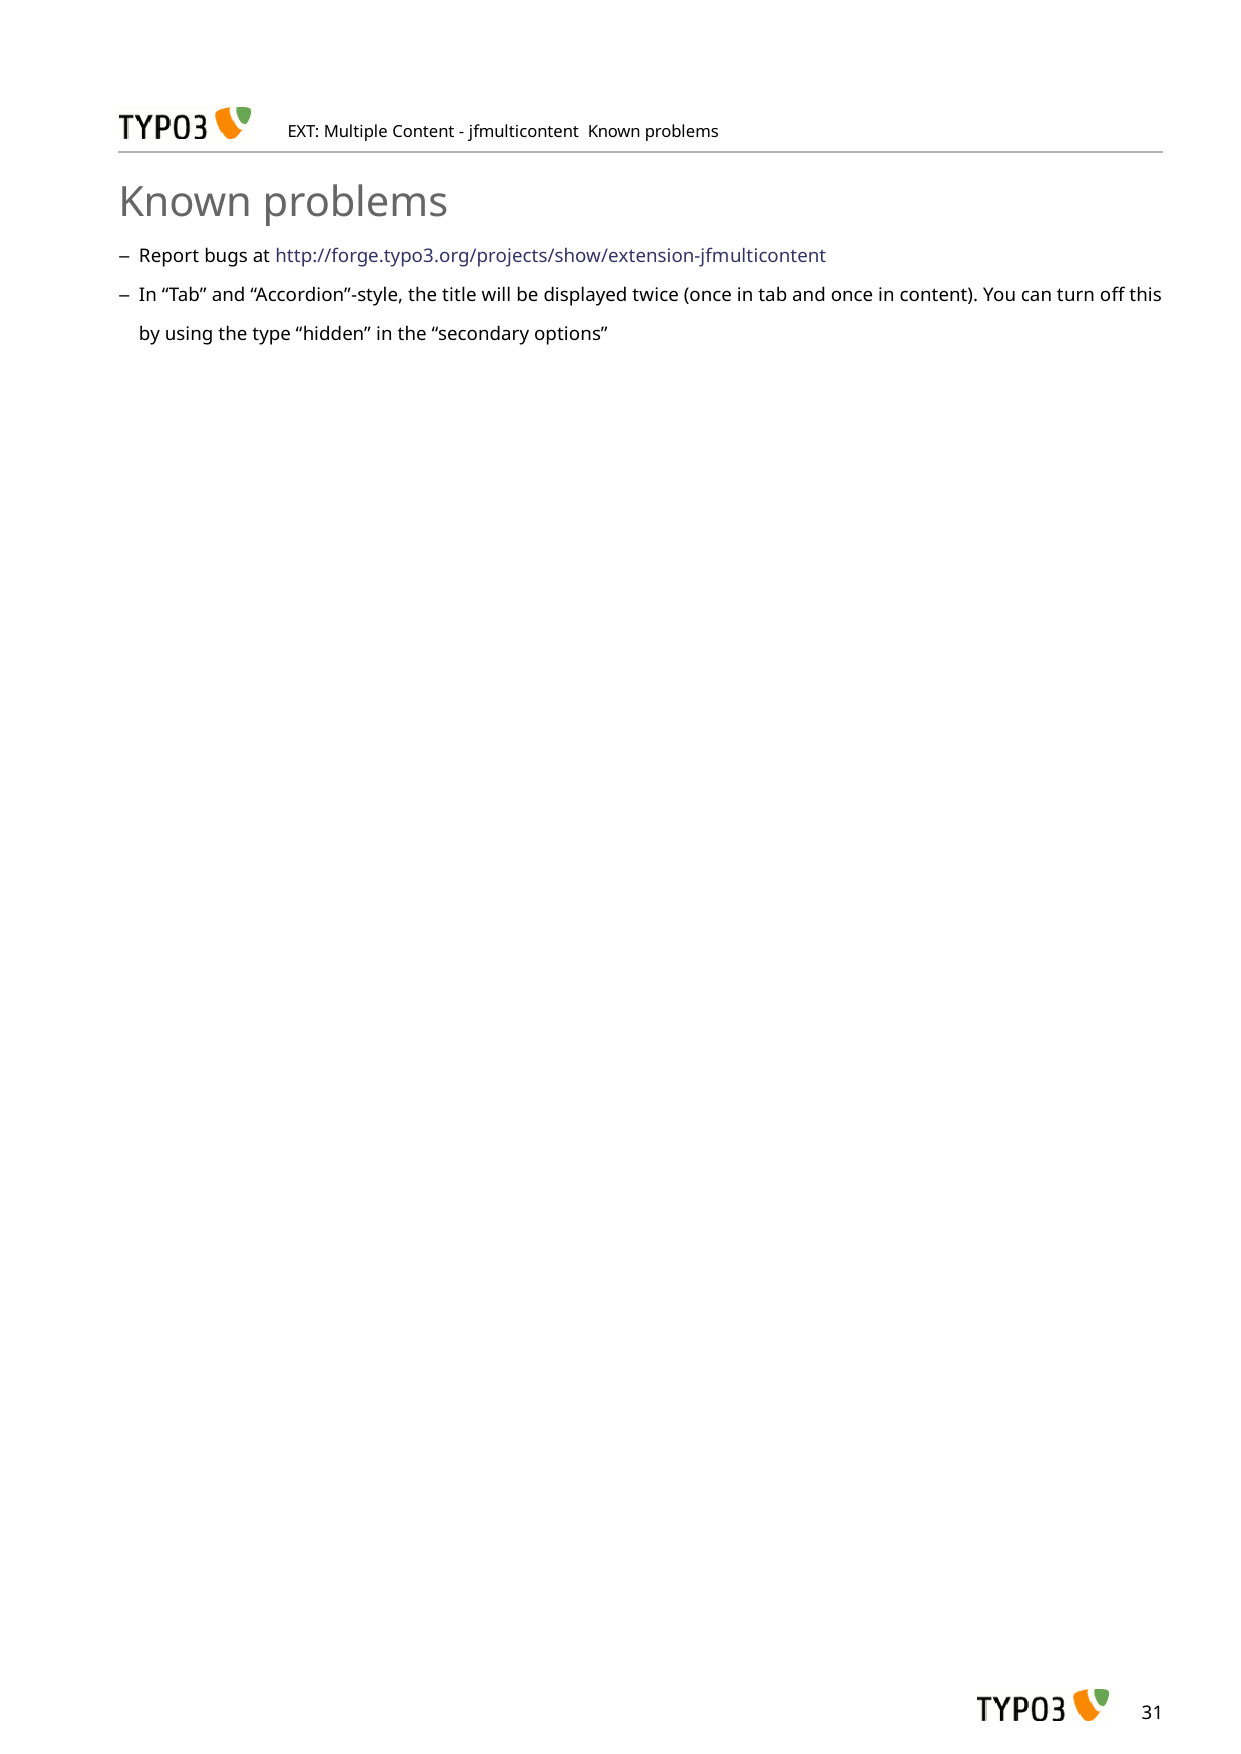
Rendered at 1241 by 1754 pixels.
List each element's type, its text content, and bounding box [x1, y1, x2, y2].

picture [118, 106, 254, 139]
list Report bugs at http://forge.typo3.org/projects/show/extension-jfmulticontent [118, 241, 1163, 267]
list In “Tab” and “Accordion”-style, the title will be displayed twice (once in tab and once in content). You can turn off this by using the type “hidden” in the “secondary options” [118, 281, 1163, 346]
picture [976, 1688, 1112, 1721]
subtitle Known problems [118, 172, 1163, 228]
